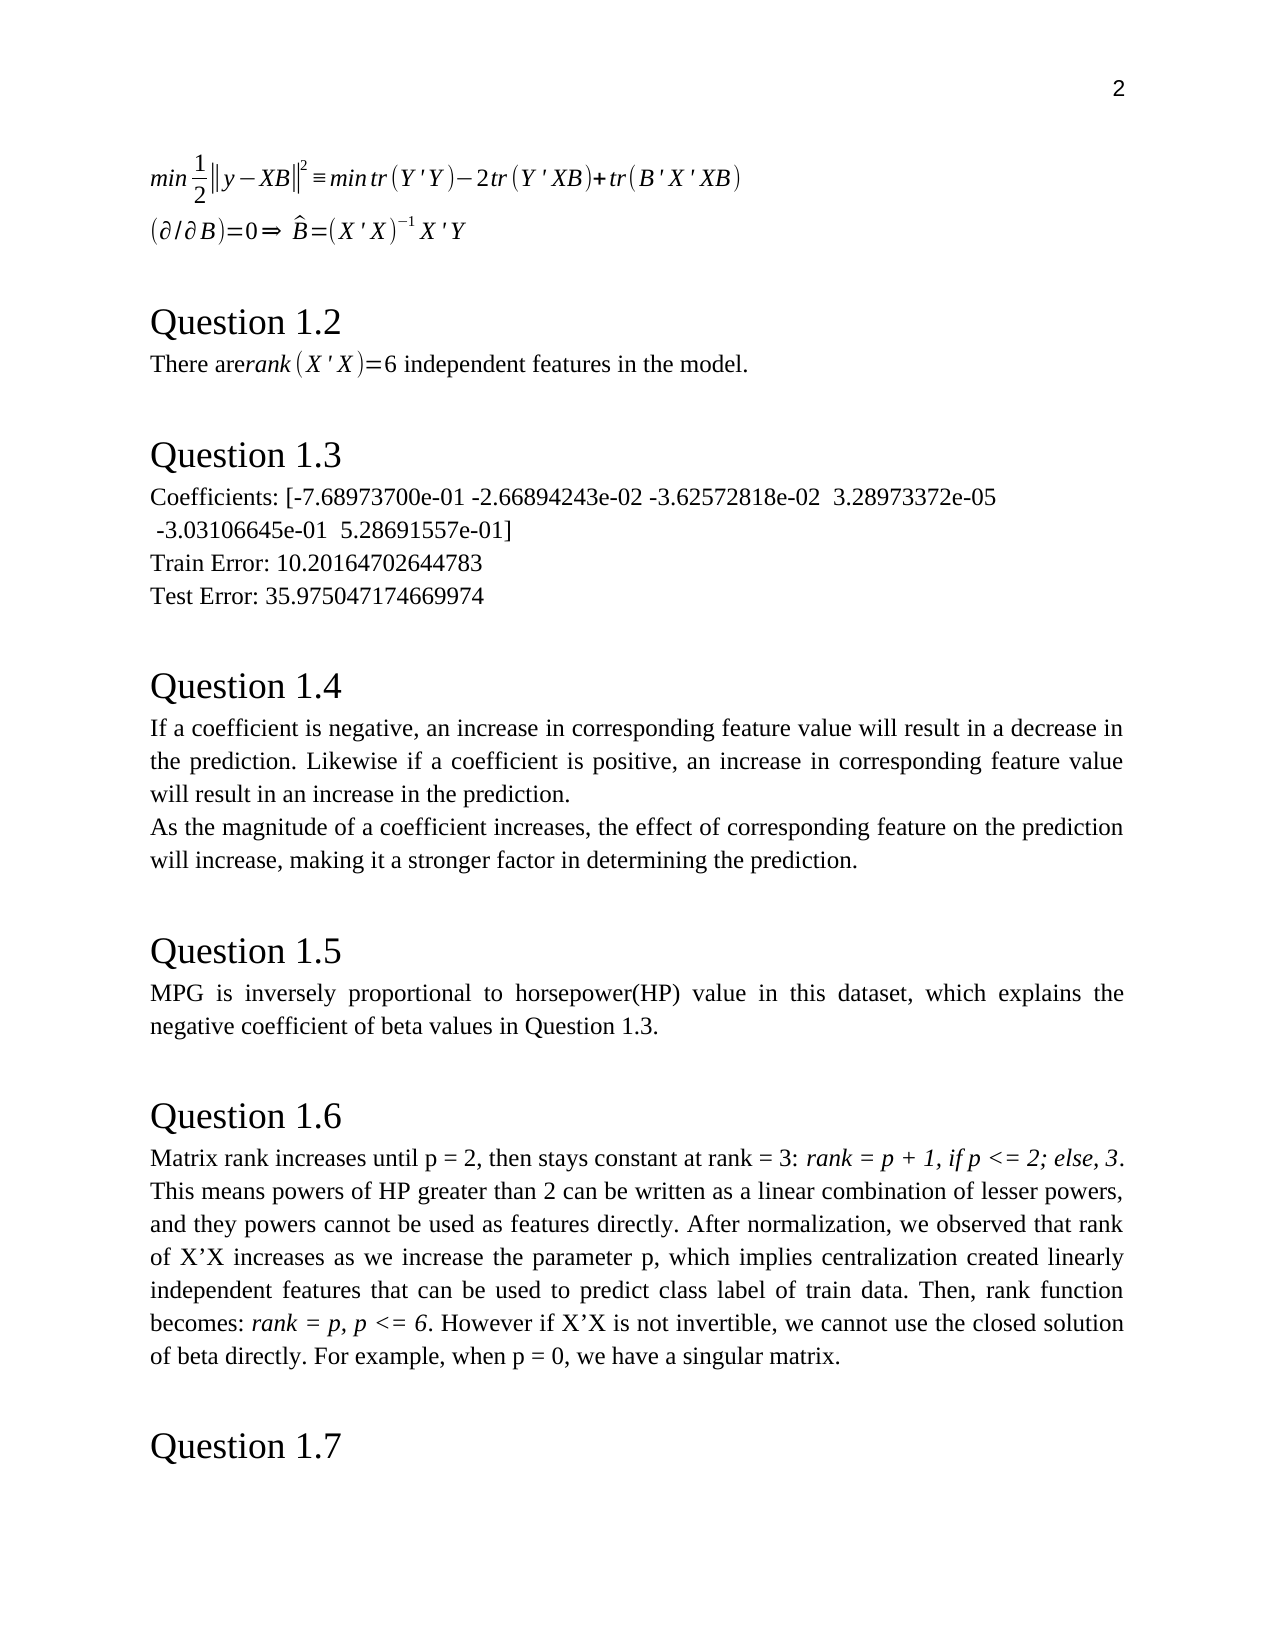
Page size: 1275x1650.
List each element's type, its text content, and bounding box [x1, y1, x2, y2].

text MPG is inversely proportional to horsepower(HP) value in this dataset, which explains the negative coefficient of beta values in Question 1.3. [150, 978, 1125, 1039]
text Question 1.2 [150, 299, 1125, 342]
text Question 1.3 [150, 433, 1125, 476]
text Matrix rank increases until p = 2, then stays constant at rank = 3: rank = p + 1, if p <= 2; else, 3. This means powers of HP greater than 2 can be written as a linear combination of lesser powers, and they powers cannot be used as features directly. After normalization, we observed that rank of X’X increases as we increase the parameter p, which implies centralization created linearly independent features that can be used to predict class label of train data. Then, rank function becomes: rank = p, p <= 6. However if X’X is not invertible, we cannot use the closed solution of beta directly. For example, when p = 0, we have a singular matrix. [150, 1143, 1125, 1370]
text Train Error: 10.20164702644783 [150, 548, 1125, 577]
text Question 1.5 [150, 928, 1125, 971]
text As the magnitude of a coefficient increases, the effect of corresponding feature on the prediction will increase, making it a stronger factor in determining the prediction. [150, 812, 1125, 874]
text If a coefficient is negative, an increase in corresponding feature value will result in a decrease in the prediction. Likewise if a coefficient is positive, an increase in corresponding feature value will result in an increase in the prediction. [150, 713, 1125, 808]
text Question 1.7 [150, 1424, 1125, 1467]
text Question 1.6 [150, 1093, 1125, 1136]
text Test Error: 35.975047174669974 [150, 581, 1125, 610]
text Coefficients: [-7.68973700e-01 -2.66894243e-02 -3.62572818e-02 3.28973372e-05 [150, 482, 1125, 511]
text -3.03106645e-01 5.28691557e-01] [150, 515, 1125, 544]
text There are independent features in the model. [150, 349, 1125, 379]
text Question 1.4 [150, 664, 1125, 707]
